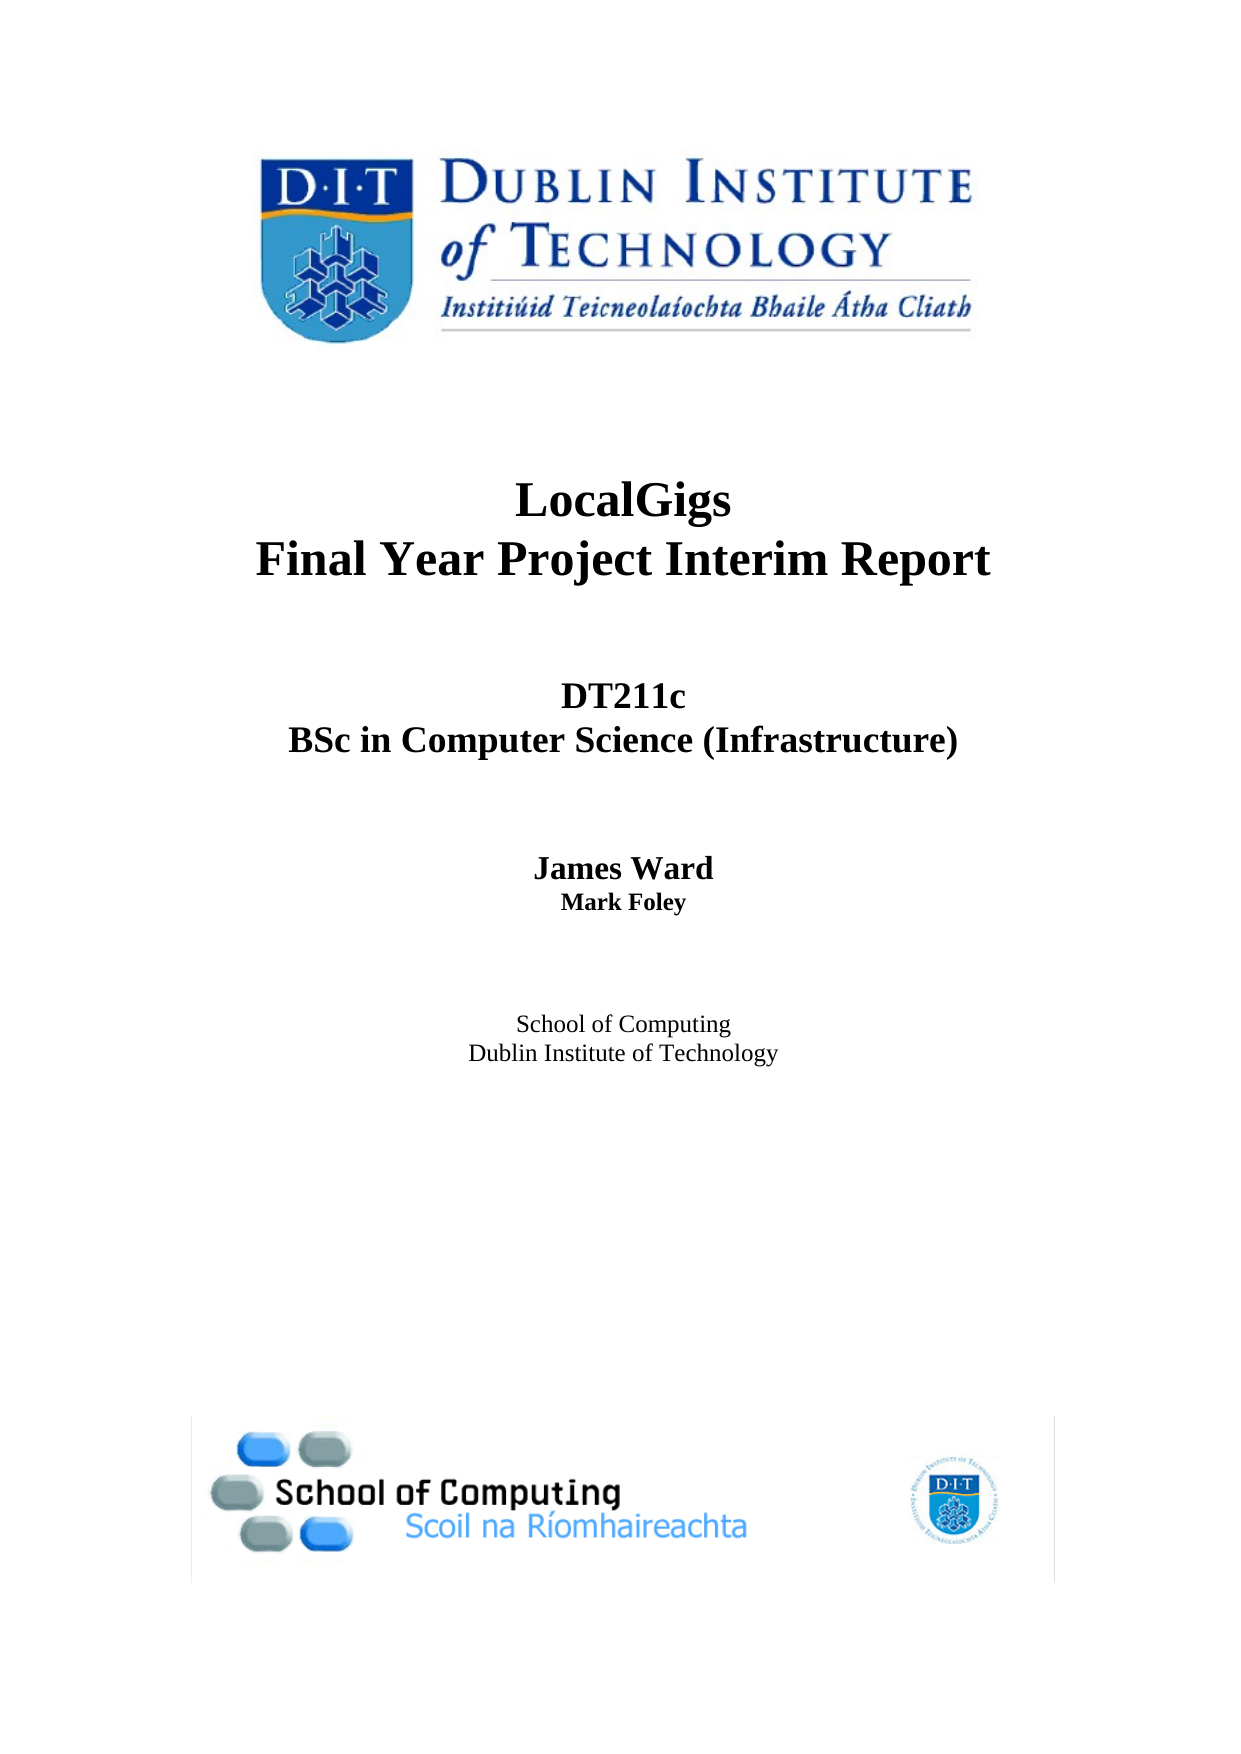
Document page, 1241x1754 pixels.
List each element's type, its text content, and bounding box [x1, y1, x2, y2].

text BSc in Computer Science (Infrastructure) [156, 717, 1090, 760]
text LocalGigs [156, 470, 1090, 528]
text Dublin Institute of Technology [156, 1038, 1090, 1067]
text Final Year Project Interim Report [156, 528, 1090, 586]
text James Ward [156, 848, 1090, 886]
text Mark Foley [156, 887, 1090, 916]
text DT211c [156, 673, 1090, 717]
text School of Computing [156, 1009, 1090, 1038]
